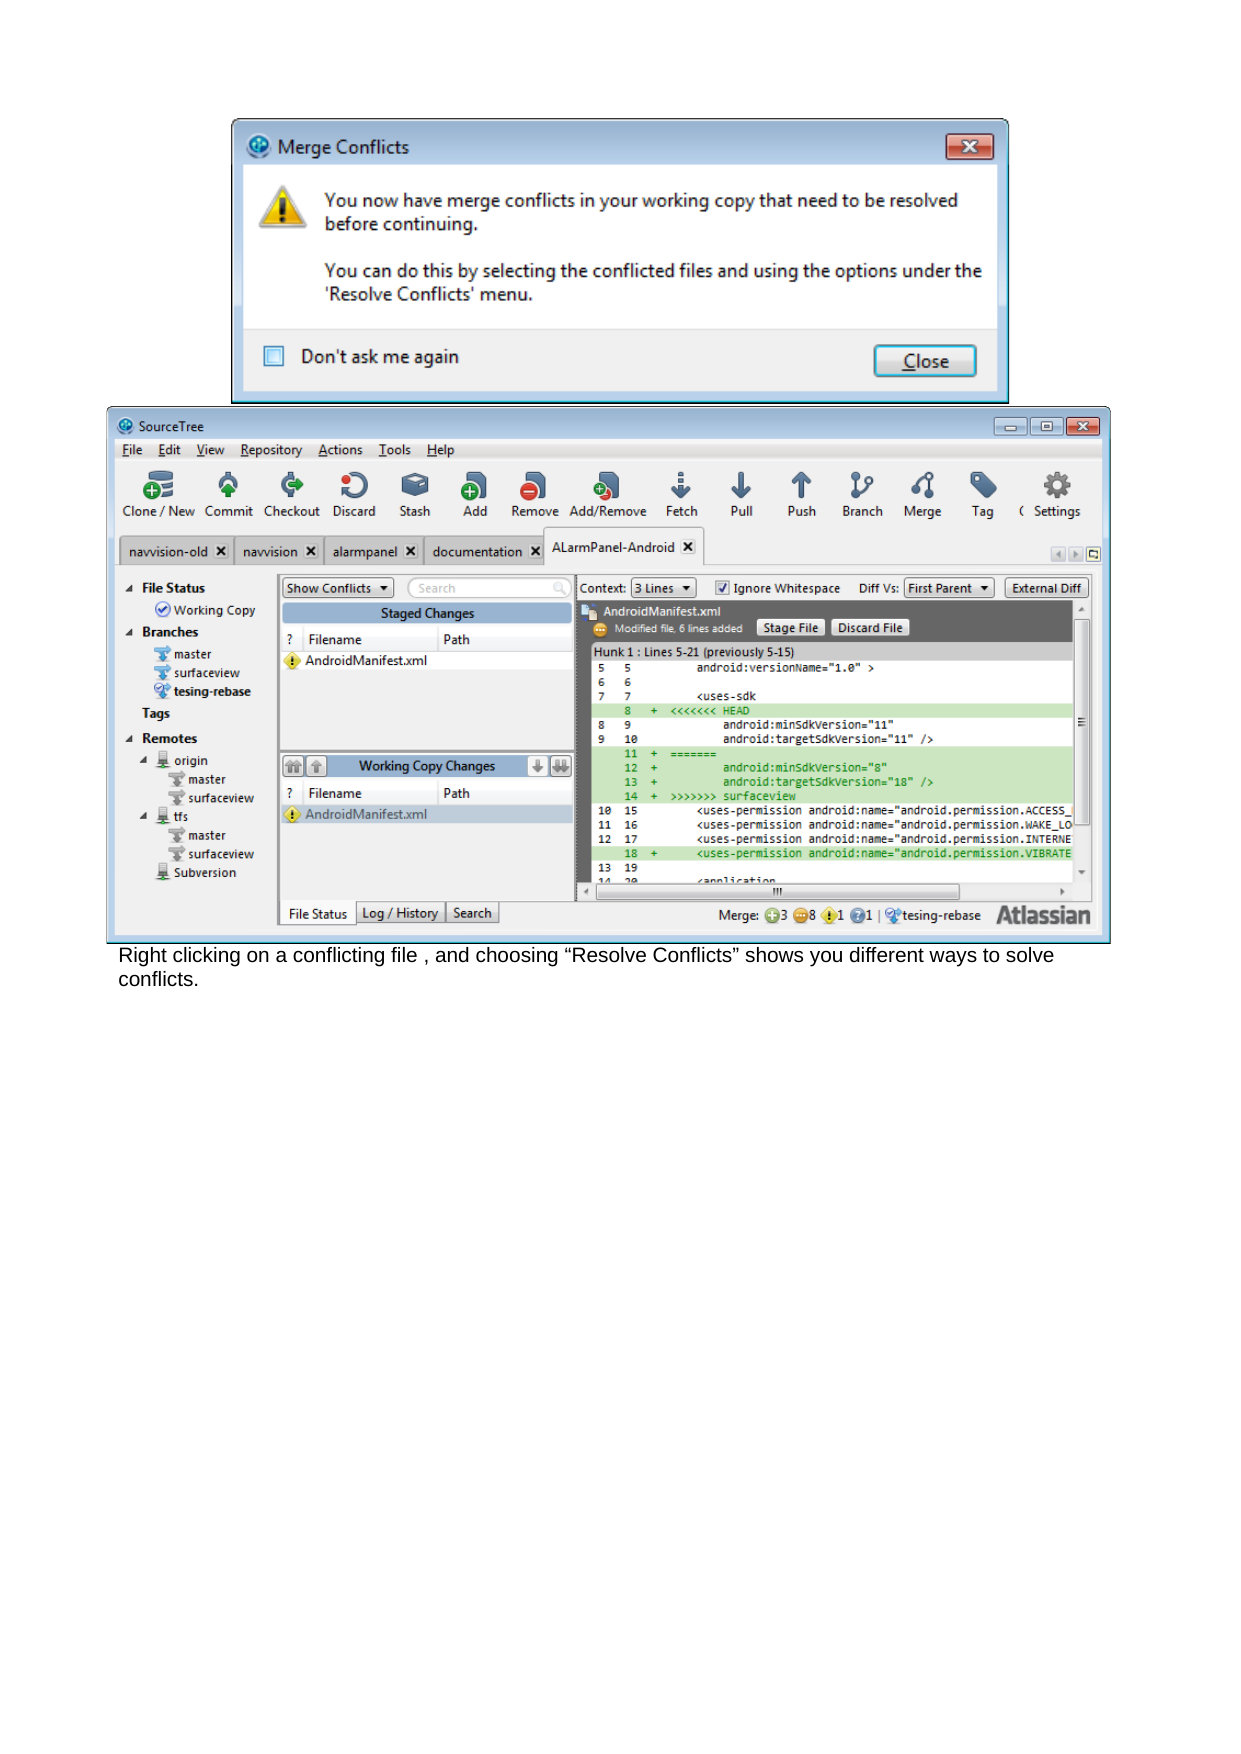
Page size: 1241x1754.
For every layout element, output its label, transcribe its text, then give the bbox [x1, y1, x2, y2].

picture [231, 118, 1010, 404]
text Right clicking on a conflicting file , and choosing “Resolve Conflicts” shows you different ways to solve conflicts. [118, 417, 1122, 991]
picture [106, 406, 1111, 944]
